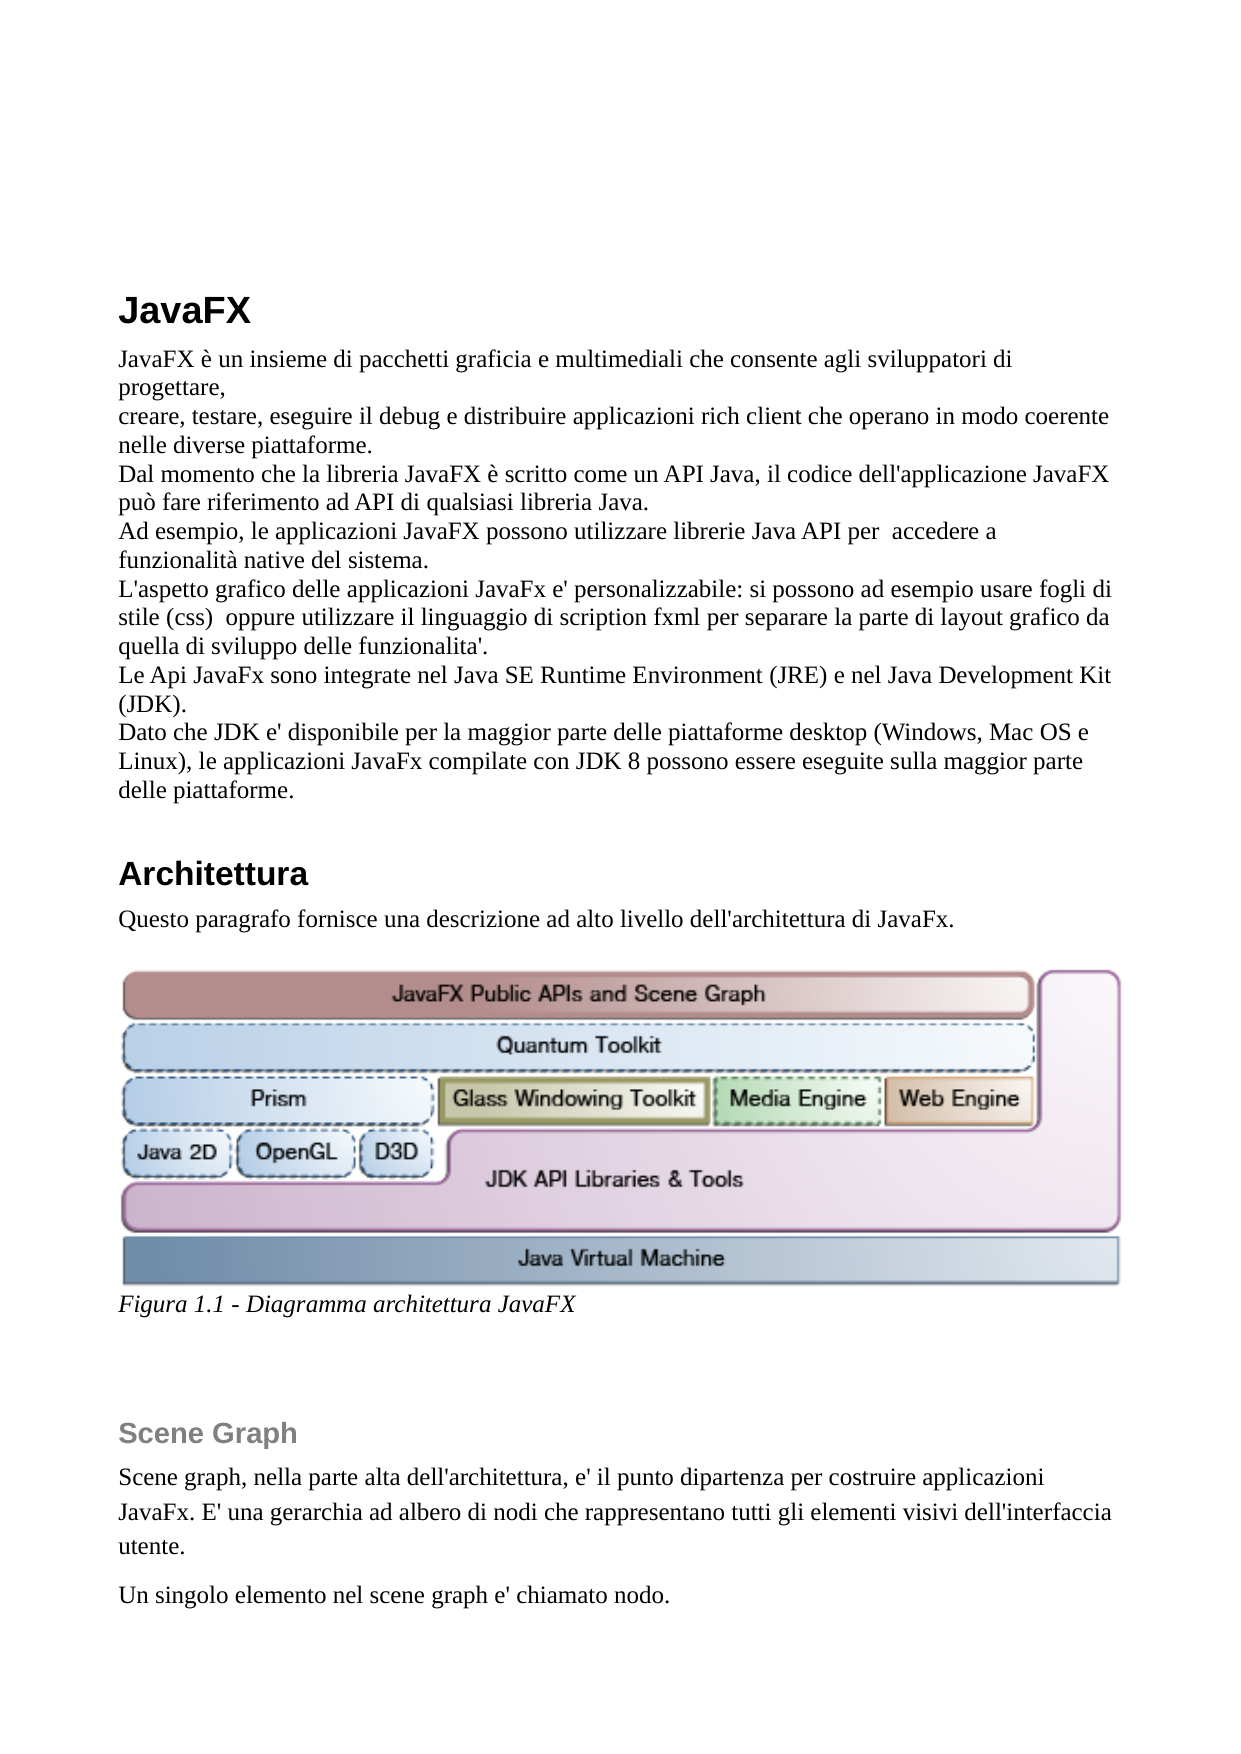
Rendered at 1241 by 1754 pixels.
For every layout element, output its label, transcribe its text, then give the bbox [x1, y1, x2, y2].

text JavaFX è un insieme di pacchetti graficia e multimediali che consente agli sviluppatori di progettare, [118, 344, 1122, 401]
text Scene graph, nella parte alta dell'architettura, e' il punto dipartenza per costruire applicazioni JavaFx. E' una gerarchia ad albero di nodi che rappresentano tutti gli elementi visivi dell'interfaccia utente. [118, 1462, 1122, 1560]
subtitle Architettura [118, 853, 1122, 892]
text Figura 1.1 - Diagramma architettura JavaFX [118, 1290, 1122, 1318]
text L'aspetto grafico delle applicazioni JavaFx e' personalizzabile: si possono ad esempio usare fogli di stile (css) oppure utilizzare il linguaggio di scription fxml per separare la parte di layout grafico da quella di sviluppo delle funzionalita'. [118, 574, 1122, 660]
subtitle JavaFX [118, 288, 1122, 331]
text Un singolo elemento nel scene graph e' chiamato nodo. [118, 1581, 1122, 1609]
text Questo paragrafo fornisce una descrizione ad alto livello dell'architettura di JavaFx. [118, 904, 1122, 933]
text Le Api JavaFx sono integrate nel Java SE Runtime Environment (JRE) e nel Java Development Kit (JDK). [118, 660, 1122, 717]
text Ad esempio, le applicazioni JavaFX possono utilizzare librerie Java API per accedere a funzionalità native del sistema. [118, 516, 1122, 574]
text Dato che JDK e' disponibile per la maggior parte delle piattaforme desktop (Windows, Mac OS e Linux), le applicazioni JavaFx compilate con JDK 8 possono essere eseguite sulla maggior parte delle piattaforme. [118, 717, 1122, 804]
text Dal momento che la libreria JavaFX è scritto come un API Java, il codice dell'applicazione JavaFX può fare riferimento ad API di qualsiasi libreria Java. [118, 459, 1122, 516]
text creare, testare, eseguire il debug e distribuire applicazioni rich client che operano in modo coerente nelle diverse piattaforme. [118, 401, 1122, 459]
picture [118, 966, 1123, 1290]
subtitle Scene Graph [118, 1416, 1122, 1450]
